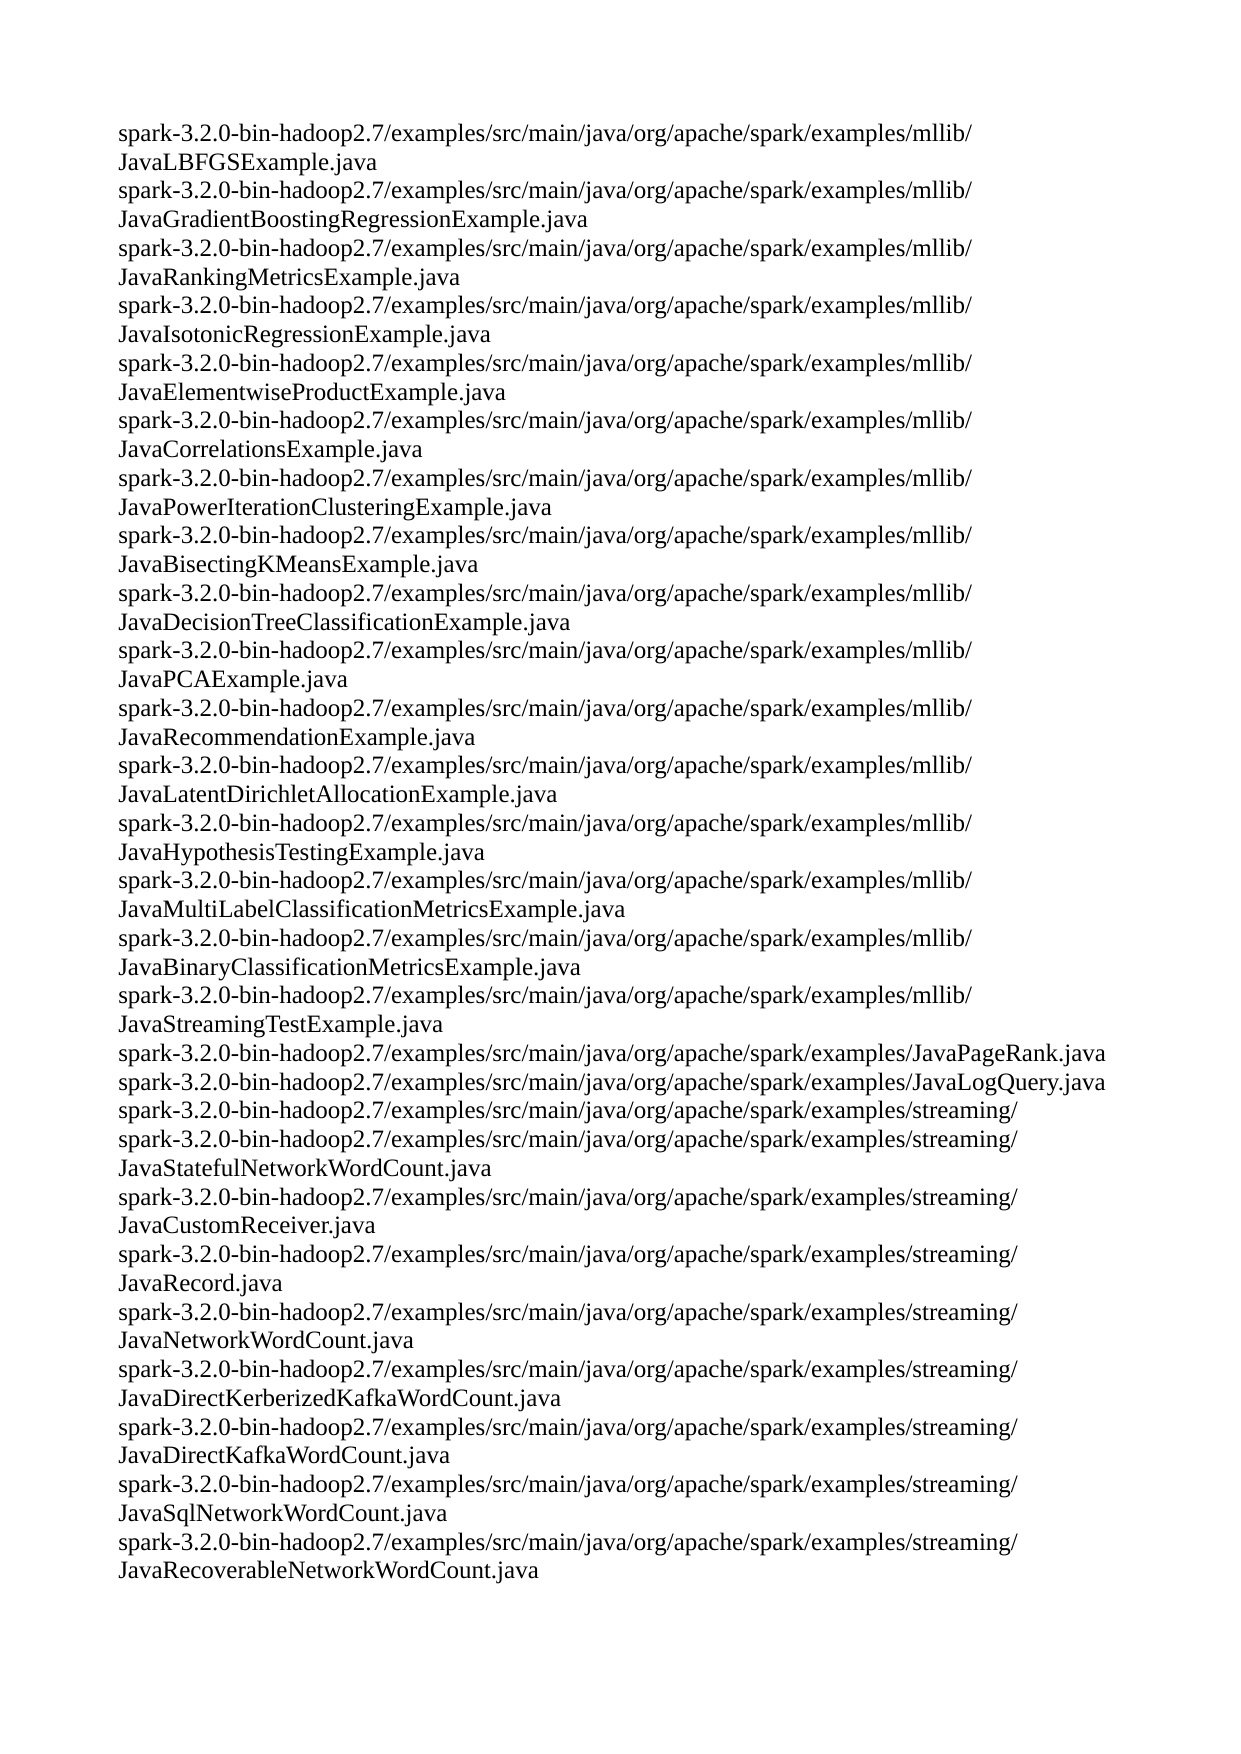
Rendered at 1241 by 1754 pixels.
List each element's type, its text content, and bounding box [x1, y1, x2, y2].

text spark-3.2.0-bin-hadoop2.7/examples/src/main/java/org/apache/spark/examples/JavaLogQuery.java [118, 1067, 1122, 1096]
text spark-3.2.0-bin-hadoop2.7/examples/src/main/java/org/apache/spark/examples/streaming/JavaNetworkWordCount.java [118, 1297, 1122, 1354]
text spark-3.2.0-bin-hadoop2.7/examples/src/main/java/org/apache/spark/examples/mllib/JavaDecisionTreeClassificationExample.java [118, 578, 1122, 636]
text spark-3.2.0-bin-hadoop2.7/examples/src/main/java/org/apache/spark/examples/streaming/JavaRecoverableNetworkWordCount.java [118, 1527, 1122, 1584]
text spark-3.2.0-bin-hadoop2.7/examples/src/main/java/org/apache/spark/examples/mllib/JavaPCAExample.java [118, 636, 1122, 693]
text spark-3.2.0-bin-hadoop2.7/examples/src/main/java/org/apache/spark/examples/mllib/JavaElementwiseProductExample.java [118, 348, 1122, 406]
text spark-3.2.0-bin-hadoop2.7/examples/src/main/java/org/apache/spark/examples/JavaPageRank.java [118, 1038, 1122, 1067]
text spark-3.2.0-bin-hadoop2.7/examples/src/main/java/org/apache/spark/examples/mllib/JavaHypothesisTestingExample.java [118, 808, 1122, 866]
text spark-3.2.0-bin-hadoop2.7/examples/src/main/java/org/apache/spark/examples/streaming/ [118, 1096, 1122, 1124]
text spark-3.2.0-bin-hadoop2.7/examples/src/main/java/org/apache/spark/examples/mllib/JavaStreamingTestExample.java [118, 981, 1122, 1038]
text spark-3.2.0-bin-hadoop2.7/examples/src/main/java/org/apache/spark/examples/mllib/JavaBisectingKMeansExample.java [118, 521, 1122, 578]
text spark-3.2.0-bin-hadoop2.7/examples/src/main/java/org/apache/spark/examples/streaming/JavaDirectKafkaWordCount.java [118, 1412, 1122, 1469]
text spark-3.2.0-bin-hadoop2.7/examples/src/main/java/org/apache/spark/examples/streaming/JavaSqlNetworkWordCount.java [118, 1469, 1122, 1527]
text spark-3.2.0-bin-hadoop2.7/examples/src/main/java/org/apache/spark/examples/mllib/JavaPowerIterationClusteringExample.java [118, 463, 1122, 521]
text spark-3.2.0-bin-hadoop2.7/examples/src/main/java/org/apache/spark/examples/mllib/JavaLatentDirichletAllocationExample.java [118, 751, 1122, 808]
text spark-3.2.0-bin-hadoop2.7/examples/src/main/java/org/apache/spark/examples/mllib/JavaIsotonicRegressionExample.java [118, 291, 1122, 348]
text spark-3.2.0-bin-hadoop2.7/examples/src/main/java/org/apache/spark/examples/mllib/JavaBinaryClassificationMetricsExample.java [118, 923, 1122, 981]
text spark-3.2.0-bin-hadoop2.7/examples/src/main/java/org/apache/spark/examples/mllib/JavaLBFGSExample.java [118, 118, 1122, 176]
text spark-3.2.0-bin-hadoop2.7/examples/src/main/java/org/apache/spark/examples/mllib/JavaRankingMetricsExample.java [118, 233, 1122, 291]
text spark-3.2.0-bin-hadoop2.7/examples/src/main/java/org/apache/spark/examples/streaming/JavaCustomReceiver.java [118, 1182, 1122, 1239]
text spark-3.2.0-bin-hadoop2.7/examples/src/main/java/org/apache/spark/examples/streaming/JavaRecord.java [118, 1239, 1122, 1297]
text spark-3.2.0-bin-hadoop2.7/examples/src/main/java/org/apache/spark/examples/streaming/JavaDirectKerberizedKafkaWordCount.java [118, 1354, 1122, 1412]
text spark-3.2.0-bin-hadoop2.7/examples/src/main/java/org/apache/spark/examples/mllib/JavaGradientBoostingRegressionExample.java [118, 176, 1122, 233]
text spark-3.2.0-bin-hadoop2.7/examples/src/main/java/org/apache/spark/examples/mllib/JavaMultiLabelClassificationMetricsExample.java [118, 866, 1122, 923]
text spark-3.2.0-bin-hadoop2.7/examples/src/main/java/org/apache/spark/examples/mllib/JavaRecommendationExample.java [118, 693, 1122, 751]
text spark-3.2.0-bin-hadoop2.7/examples/src/main/java/org/apache/spark/examples/mllib/JavaCorrelationsExample.java [118, 406, 1122, 463]
text spark-3.2.0-bin-hadoop2.7/examples/src/main/java/org/apache/spark/examples/streaming/JavaStatefulNetworkWordCount.java [118, 1124, 1122, 1182]
